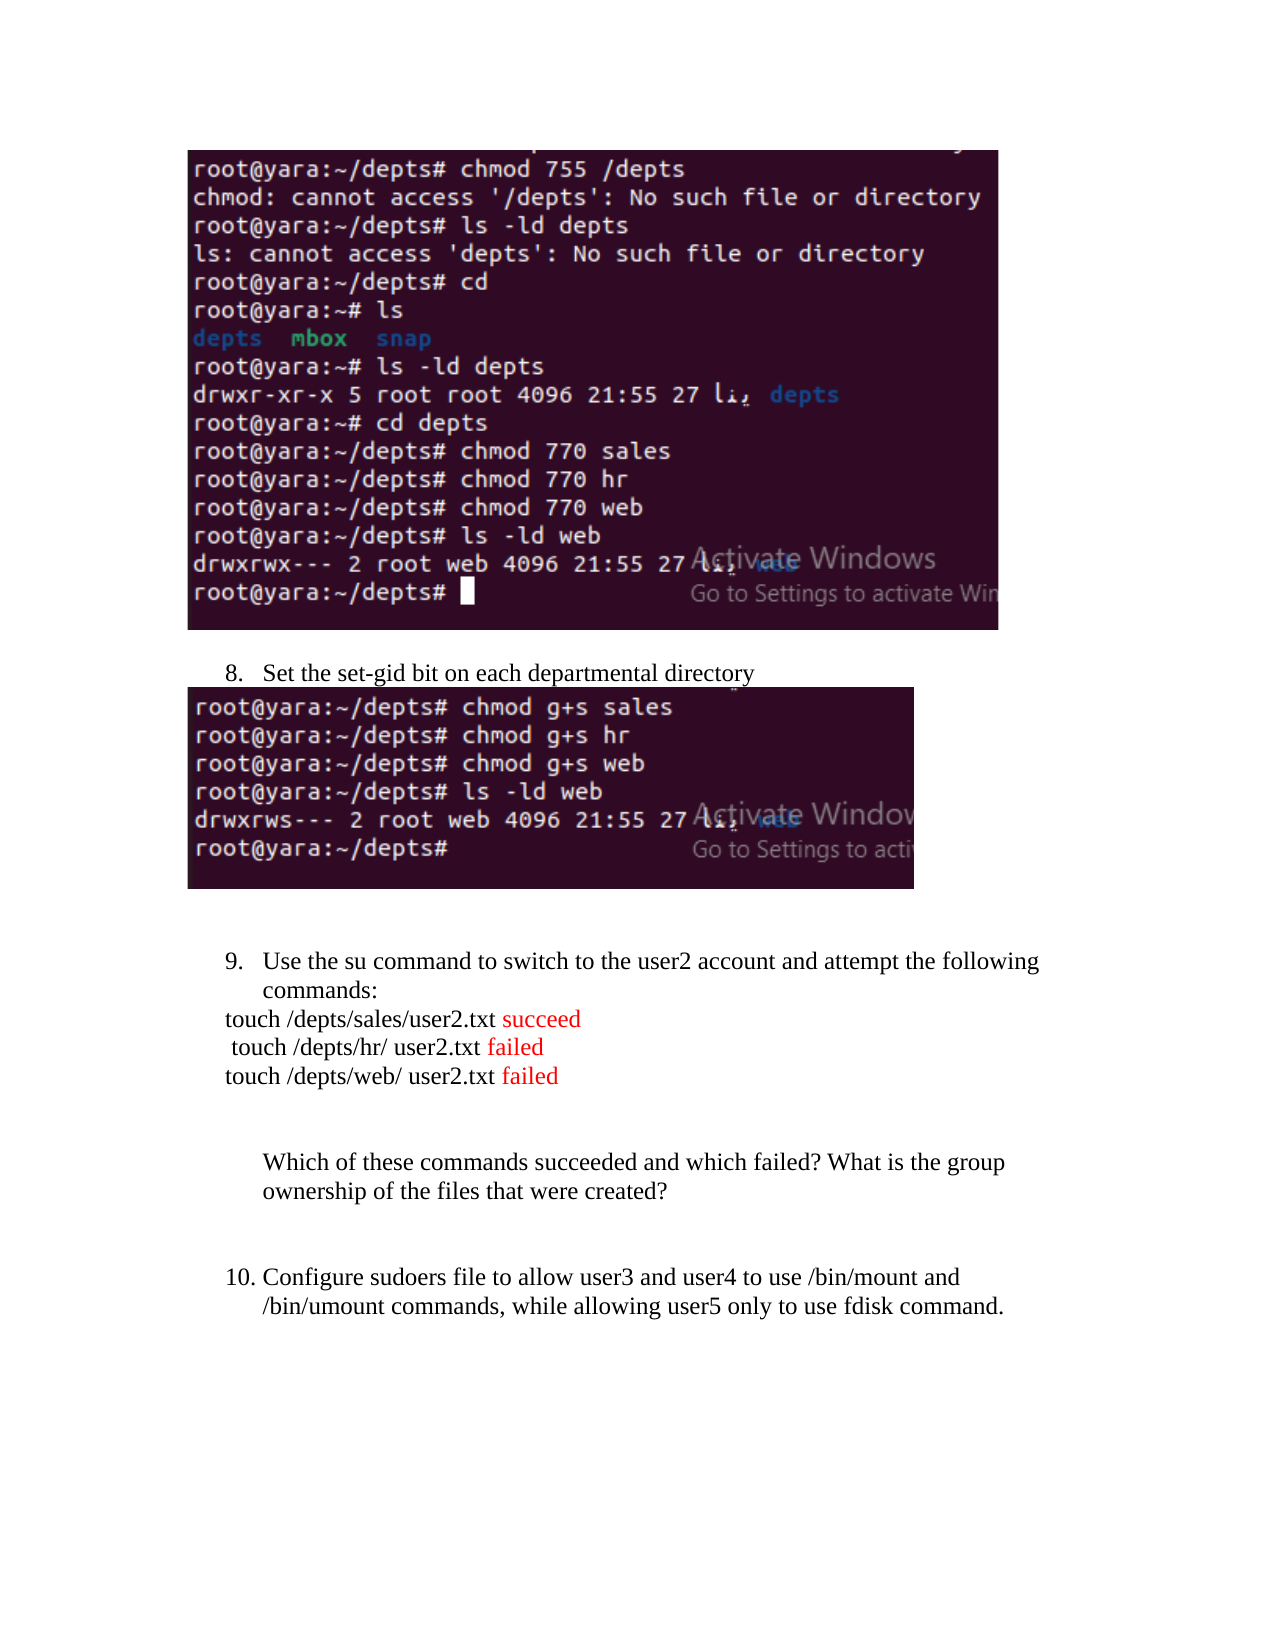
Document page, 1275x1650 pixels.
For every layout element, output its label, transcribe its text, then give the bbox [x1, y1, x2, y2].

text touch /depts/web/ user2.txt failed [225, 1061, 1087, 1090]
text touch /depts/sales/user2.txt succeed [225, 1004, 1087, 1032]
list Configure sudoers file to allow user3 and user4 to use /bin/mount and /bin/umount commands, while allowing user5 only to use fdisk command. [225, 1262, 1087, 1320]
text Which of these commands succeeded and which failed? What is the group ownership of the files that were created? [262, 1147, 1087, 1205]
text touch /depts/hr/ user2.txt failed [225, 1032, 1087, 1061]
list Set the set-gid bit on each departmental directory [225, 658, 1087, 687]
list Use the su command to switch to the user2 account and attempt the following commands: [225, 946, 1087, 1004]
